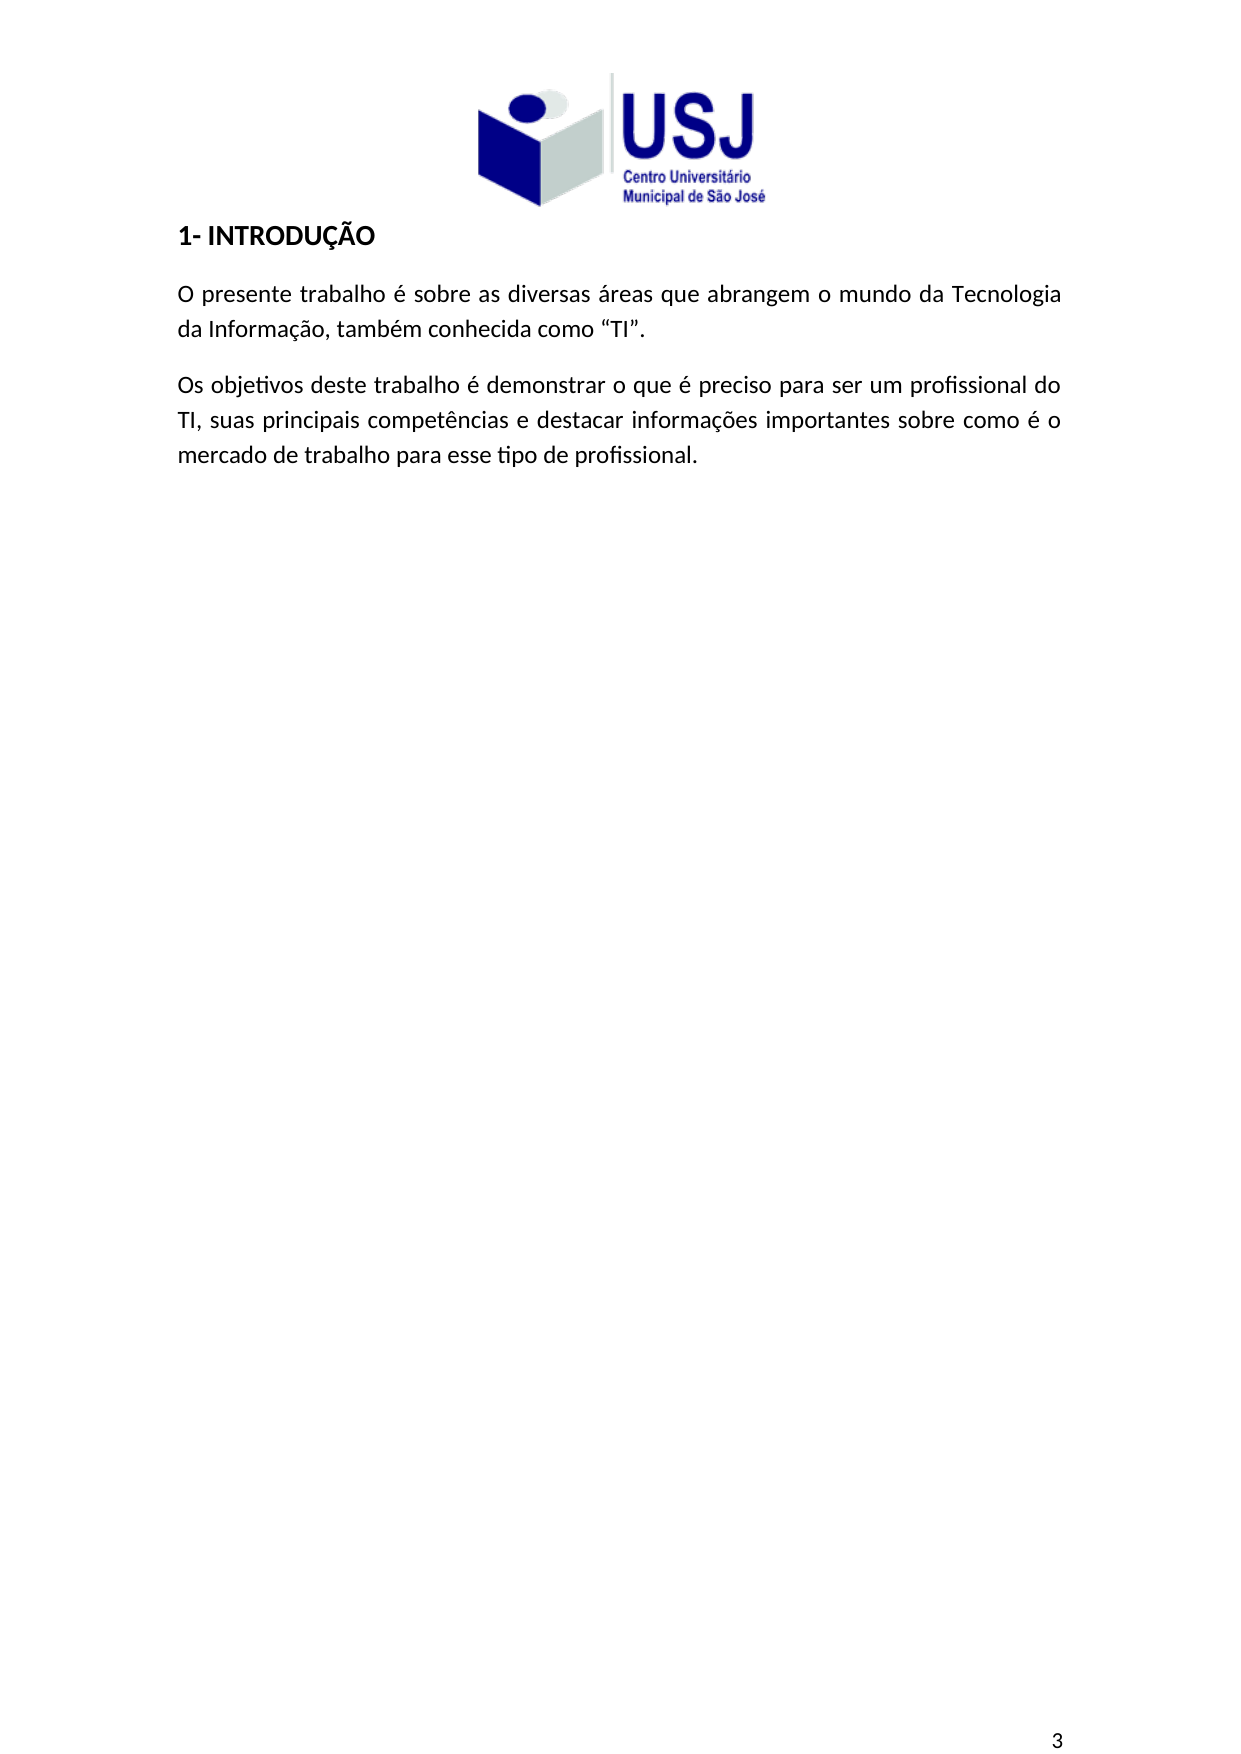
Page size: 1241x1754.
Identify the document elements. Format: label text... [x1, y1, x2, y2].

text Os objetivos deste trabalho é demonstrar o que é preciso para ser um profissional do TI, suas principais competências e destacar informações importantes sobre como é o mercado de trabalho para esse tipo de profissional. [177, 369, 1063, 470]
text O presente trabalho é sobre as diversas áreas que abrangem o mundo da Tecnologia da Informação, também conhecida como “TI”. [177, 278, 1063, 344]
text 1- INTRODUÇÃO [177, 217, 1063, 252]
picture [425, 73, 815, 217]
